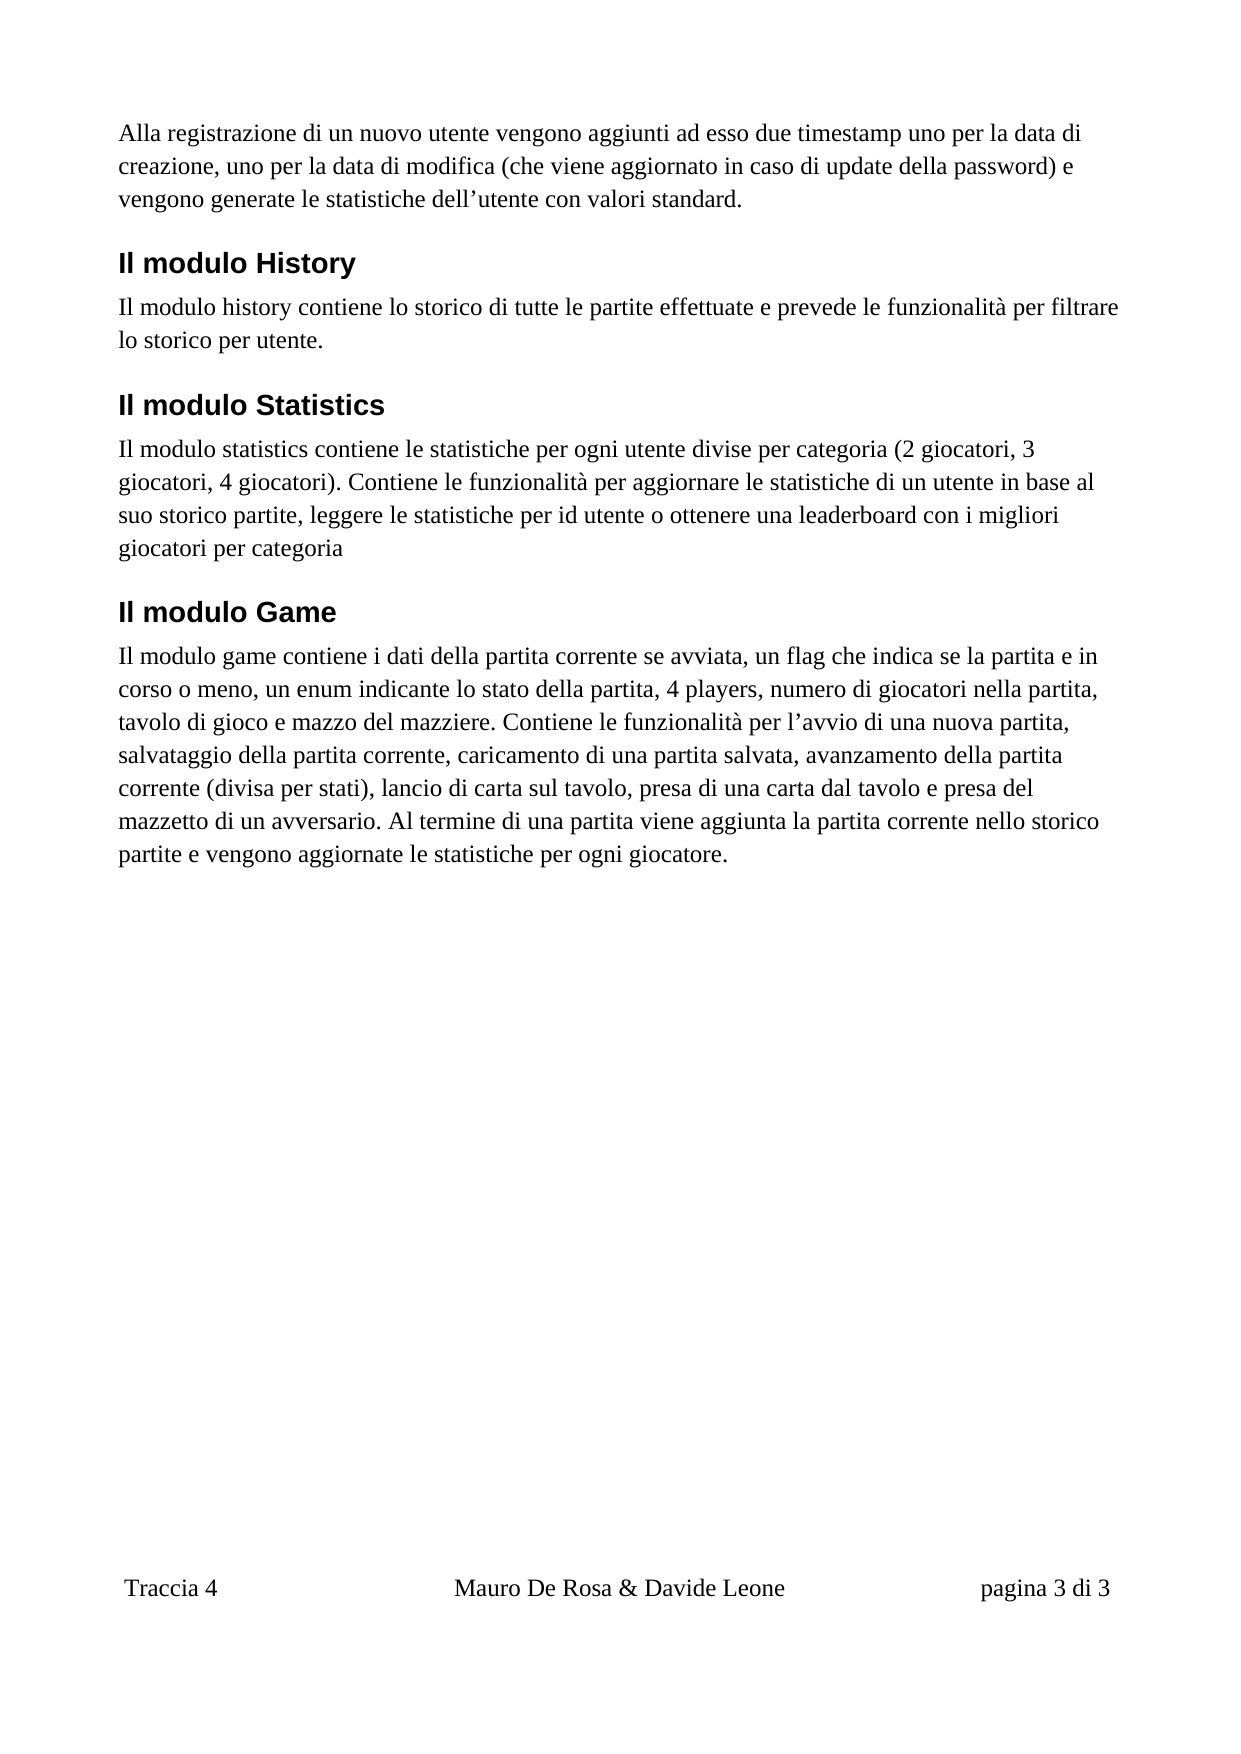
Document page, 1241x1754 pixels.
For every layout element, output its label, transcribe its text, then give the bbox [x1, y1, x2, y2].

subtitle Il modulo Game [118, 595, 1122, 628]
text Il modulo history contiene lo storico di tutte le partite effettuate e prevede le funzionalità per filtrare lo storico per utente. [118, 292, 1122, 354]
subtitle Il modulo Statistics [118, 388, 1122, 421]
subtitle Il modulo History [118, 246, 1122, 280]
text Il modulo game contiene i dati della partita corrente se avviata, un flag che indica se la partita e in corso o meno, un enum indicante lo stato della partita, 4 players, numero di giocatori nella partita, tavolo di gioco e mazzo del mazziere. Contiene le funzionalità per l’avvio di una nuova partita, salvataggio della partita corrente, caricamento di una partita salvata, avanzamento della partita corrente (divisa per stati), lancio di carta sul tavolo, presa di una carta dal tavolo e presa del mazzetto di un avversario. Al termine di una partita viene aggiunta la partita corrente nello storico partite e vengono aggiornate le statistiche per ogni giocatore. [118, 641, 1122, 868]
text Alla registrazione di un nuovo utente vengono aggiunti ad esso due timestamp uno per la data di creazione, uno per la data di modifica (che viene aggiornato in caso di update della password) e vengono generate le statistiche dell’utente con valori standard. [118, 118, 1122, 213]
text Il modulo statistics contiene le statistiche per ogni utente divise per categoria (2 giocatori, 3 giocatori, 4 giocatori). Contiene le funzionalità per aggiornare le statistiche di un utente in base al suo storico partite, leggere le statistiche per id utente o ottenere una leaderboard con i migliori giocatori per categoria [118, 434, 1122, 561]
